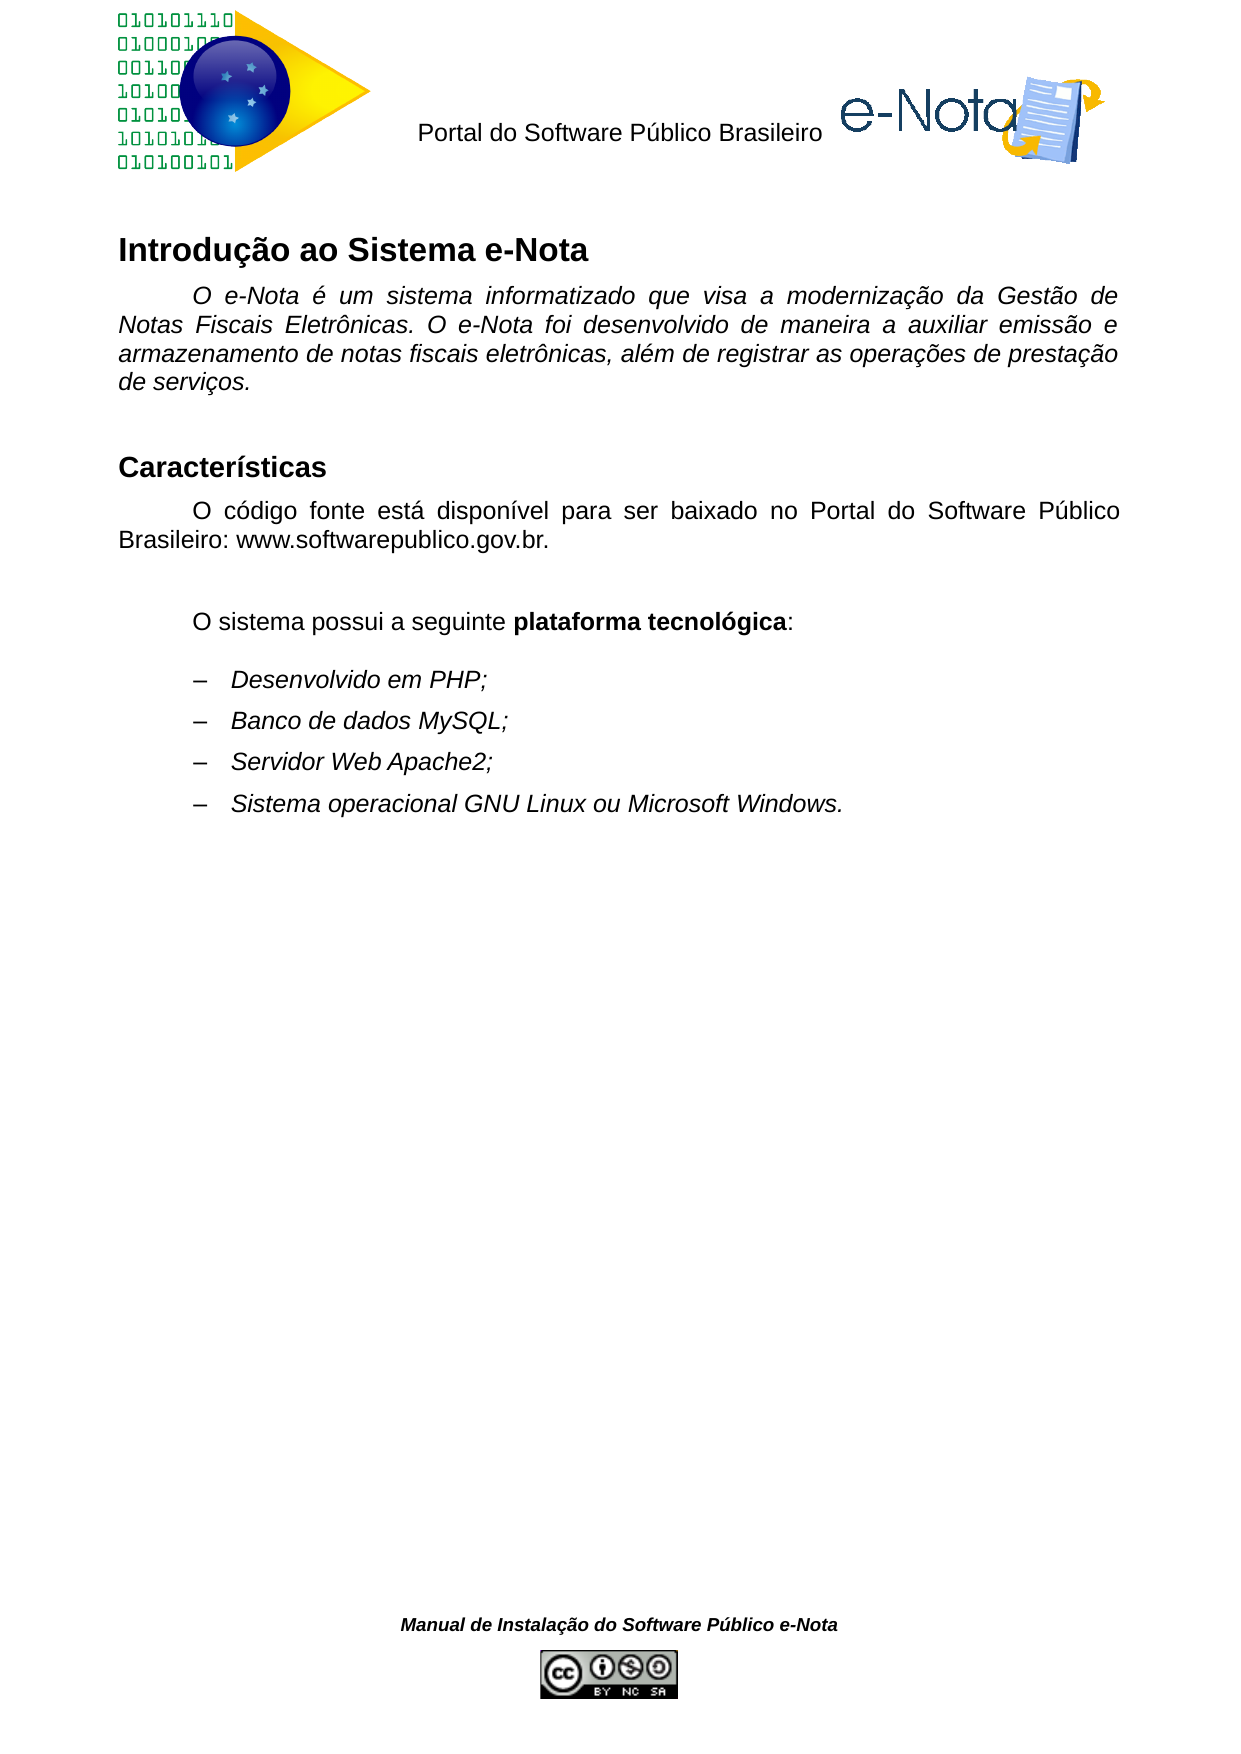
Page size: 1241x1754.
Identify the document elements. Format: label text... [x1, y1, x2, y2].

picture [118, 10, 371, 172]
subtitle Introdução ao Sistema e-Nota [118, 230, 1122, 268]
list Servidor Web Apache2; [193, 747, 1122, 776]
list Desenvolvido em PHP; [193, 664, 1122, 693]
text O e-Nota é um sistema informatizado que visa a modernização da Gestão de Notas Fiscais Eletrônicas. O e-Nota foi desenvolvido de maneira a auxiliar emissão e armazenamento de notas fiscais eletrônicas, além de registrar as operações de prestação de serviços. [118, 281, 1122, 396]
list Banco de dados MySQL; [193, 706, 1122, 735]
text O código fonte está disponível para ser baixado no Portal do Software Público Brasileiro: www.softwarepublico.gov.br. [118, 496, 1122, 553]
picture [832, 69, 1111, 171]
picture [540, 1650, 678, 1699]
text O sistema possui a seguinte plataforma tecnológica: [118, 607, 1122, 636]
subtitle Características [118, 450, 1122, 483]
list Sistema operacional GNU Linux ou Microsoft Windows. [193, 789, 1122, 817]
